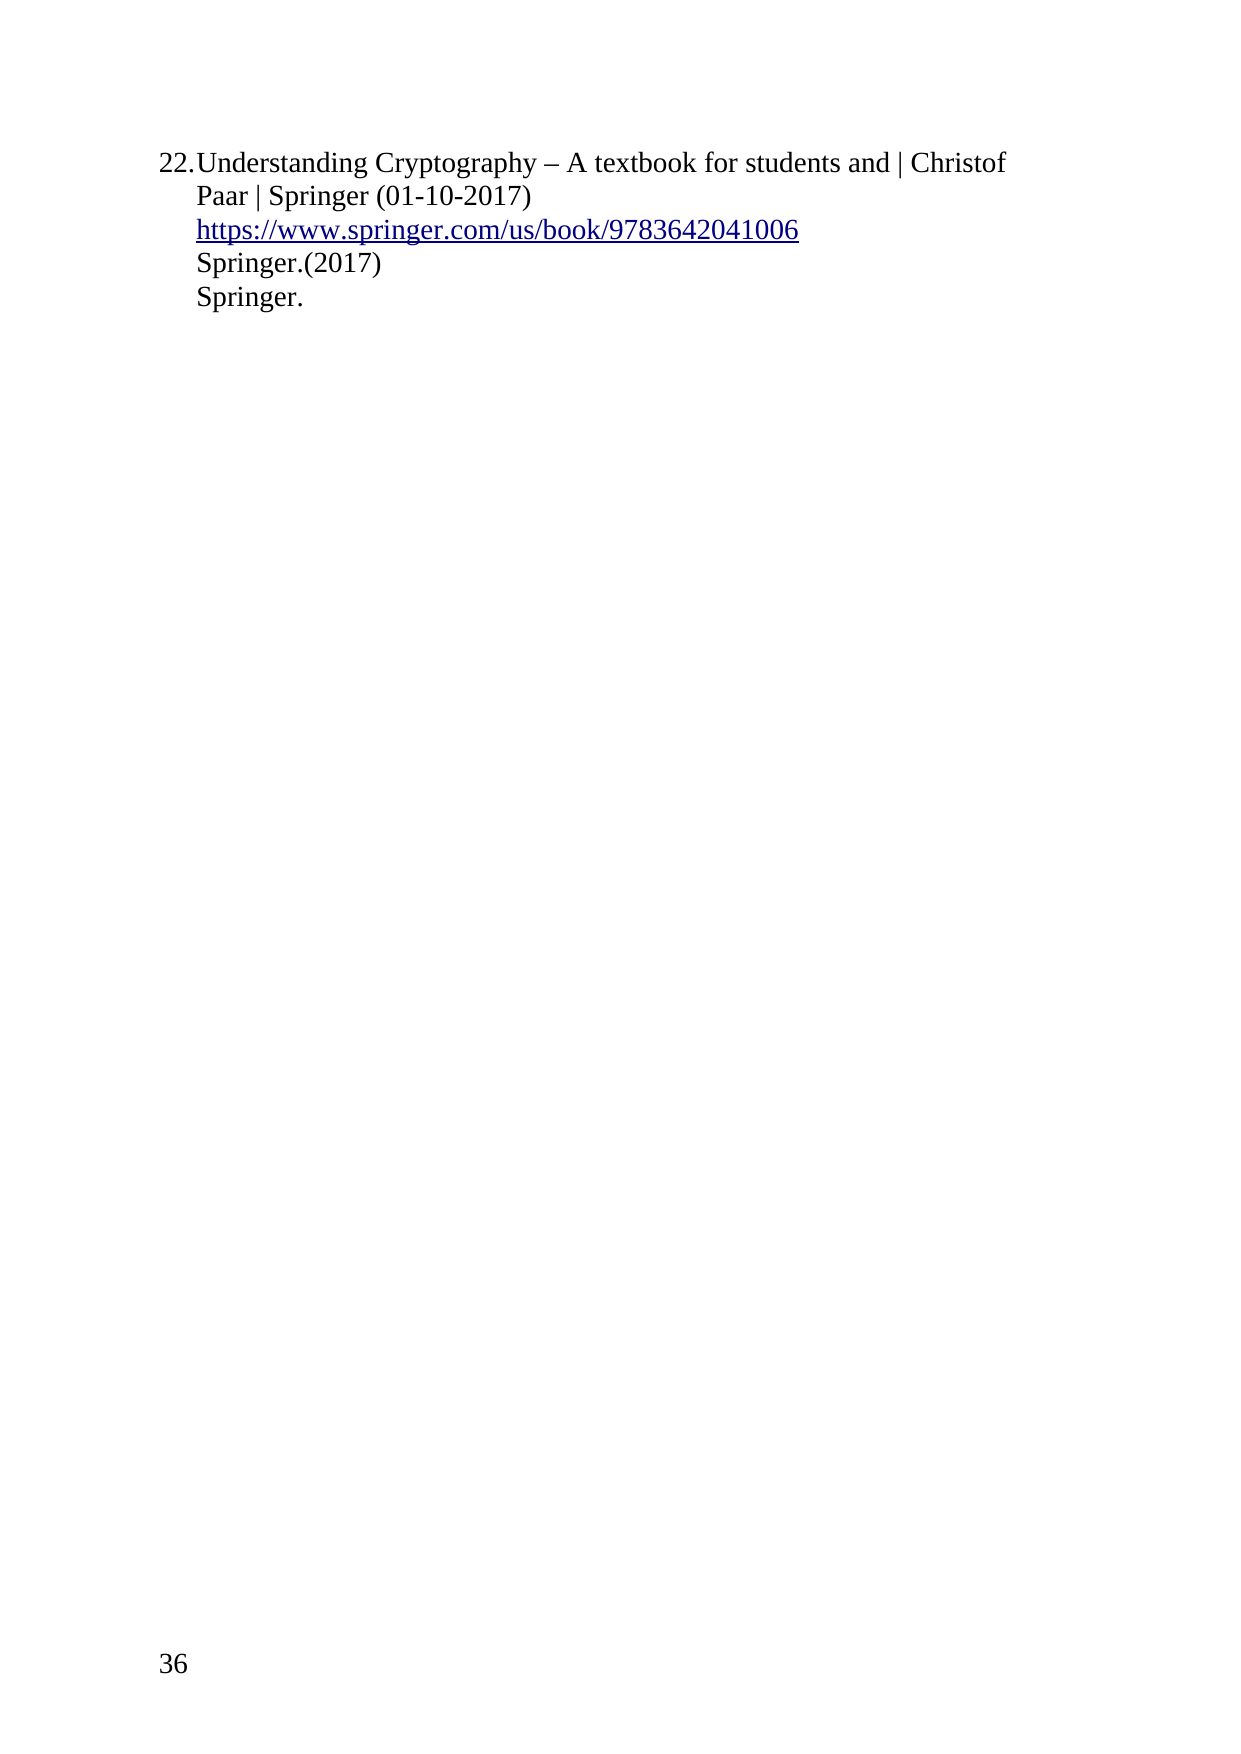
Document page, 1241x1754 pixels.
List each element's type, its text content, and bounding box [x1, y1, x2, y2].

list Understanding Cryptography – A textbook for students and | Christof Paar | Springer (01-10-2017) https://www.springer.com/us/book/9783642041006 Springer.(2017) Springer. [158, 145, 1042, 312]
